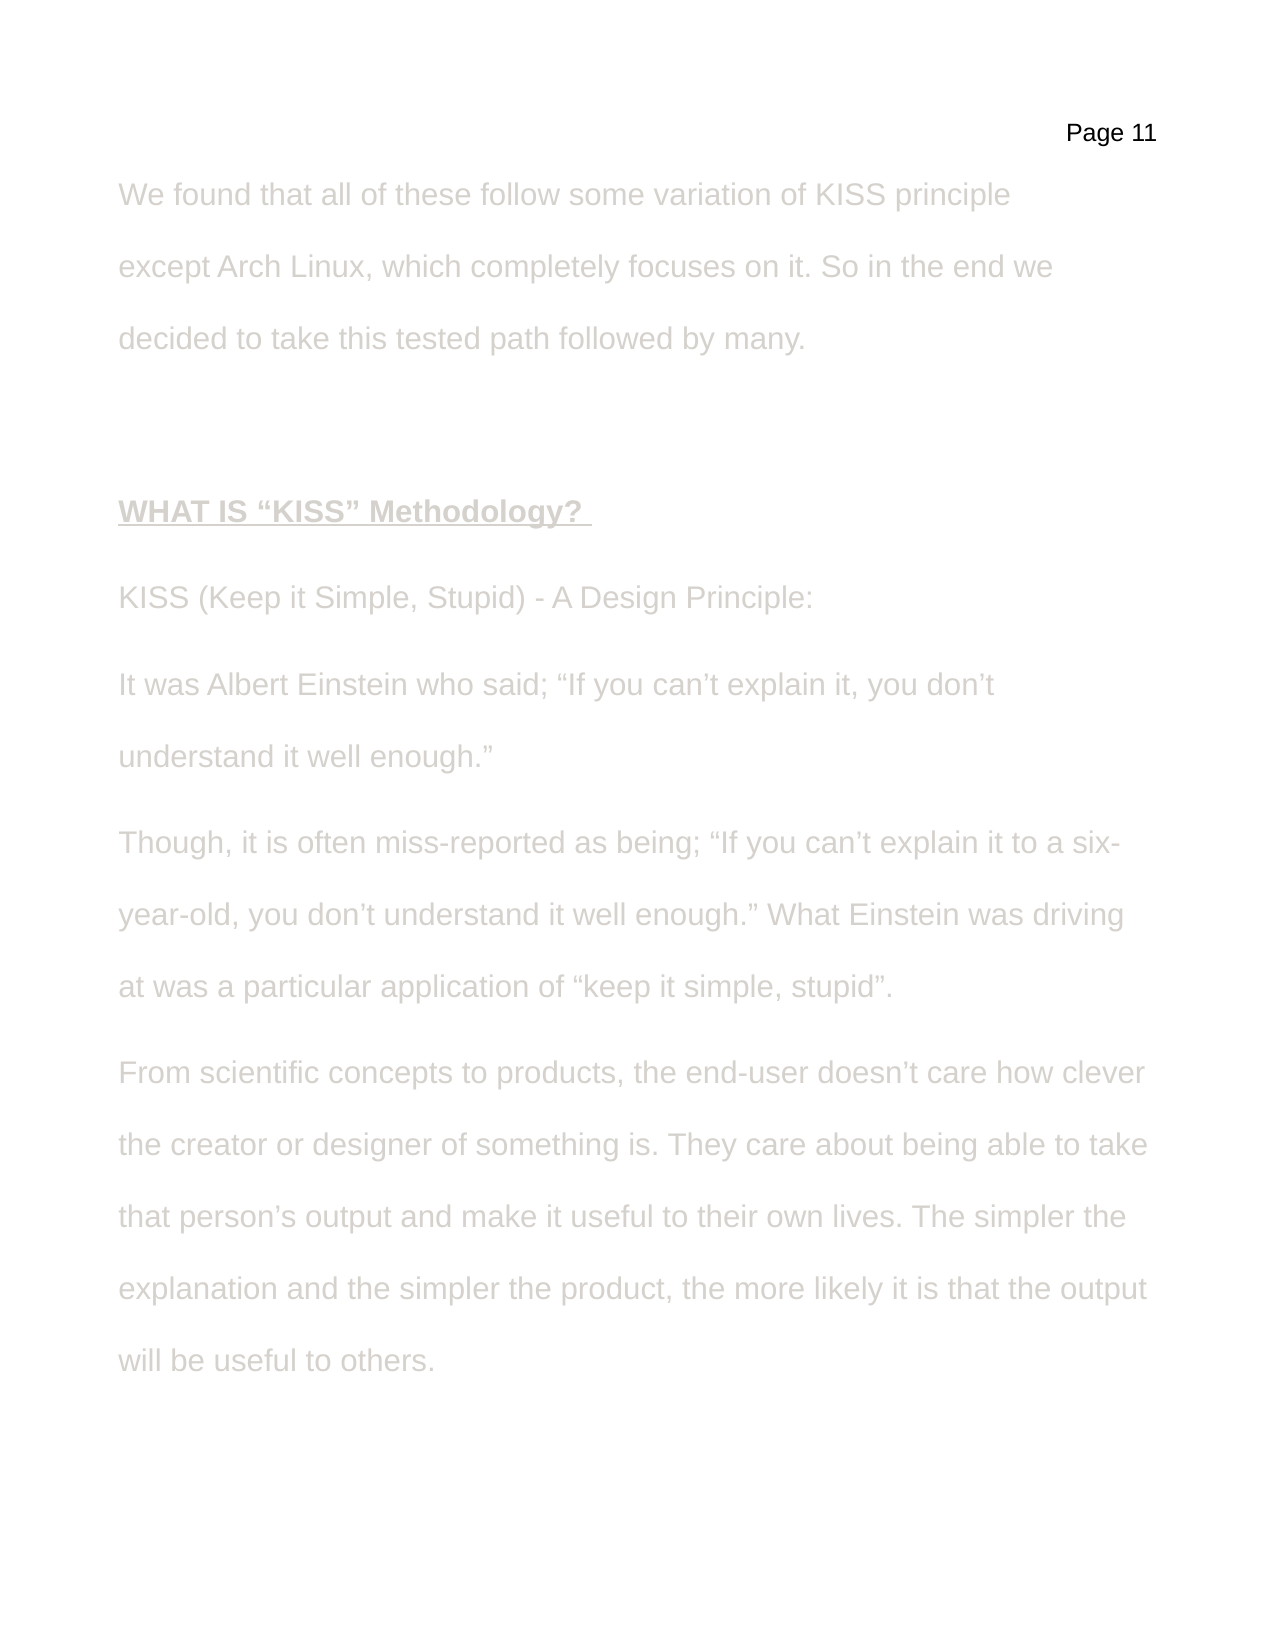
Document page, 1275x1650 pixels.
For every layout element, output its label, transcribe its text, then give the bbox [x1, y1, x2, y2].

text It was Albert Einstein who said; “If you can’t explain it, you don’t understand it well enough.” [118, 666, 1157, 774]
text From scientific concepts to products, the end-user doesn’t care how clever the creator or designer of something is. They care about being able to take that person’s output and make it useful to their own lives. The simpler the explanation and the simpler the product, the more likely it is that the output will be useful to others. [118, 1054, 1157, 1378]
text We found that all of these follow some variation of KISS principle except Arch Linux, which completely focuses on it. So in the end we decided to take this tested path followed by many. [118, 176, 1157, 356]
text KISS (Keep it Simple, Stupid) - A Design Principle: [118, 579, 1157, 615]
text WHAT IS “KISS” Methodology? [118, 493, 1157, 529]
text Though, it is often miss-reported as being; “If you can’t explain it to a six-year-old, you don’t understand it well enough.” What Einstein was driving at was a particular application of “keep it simple, stupid”. [118, 824, 1157, 1004]
